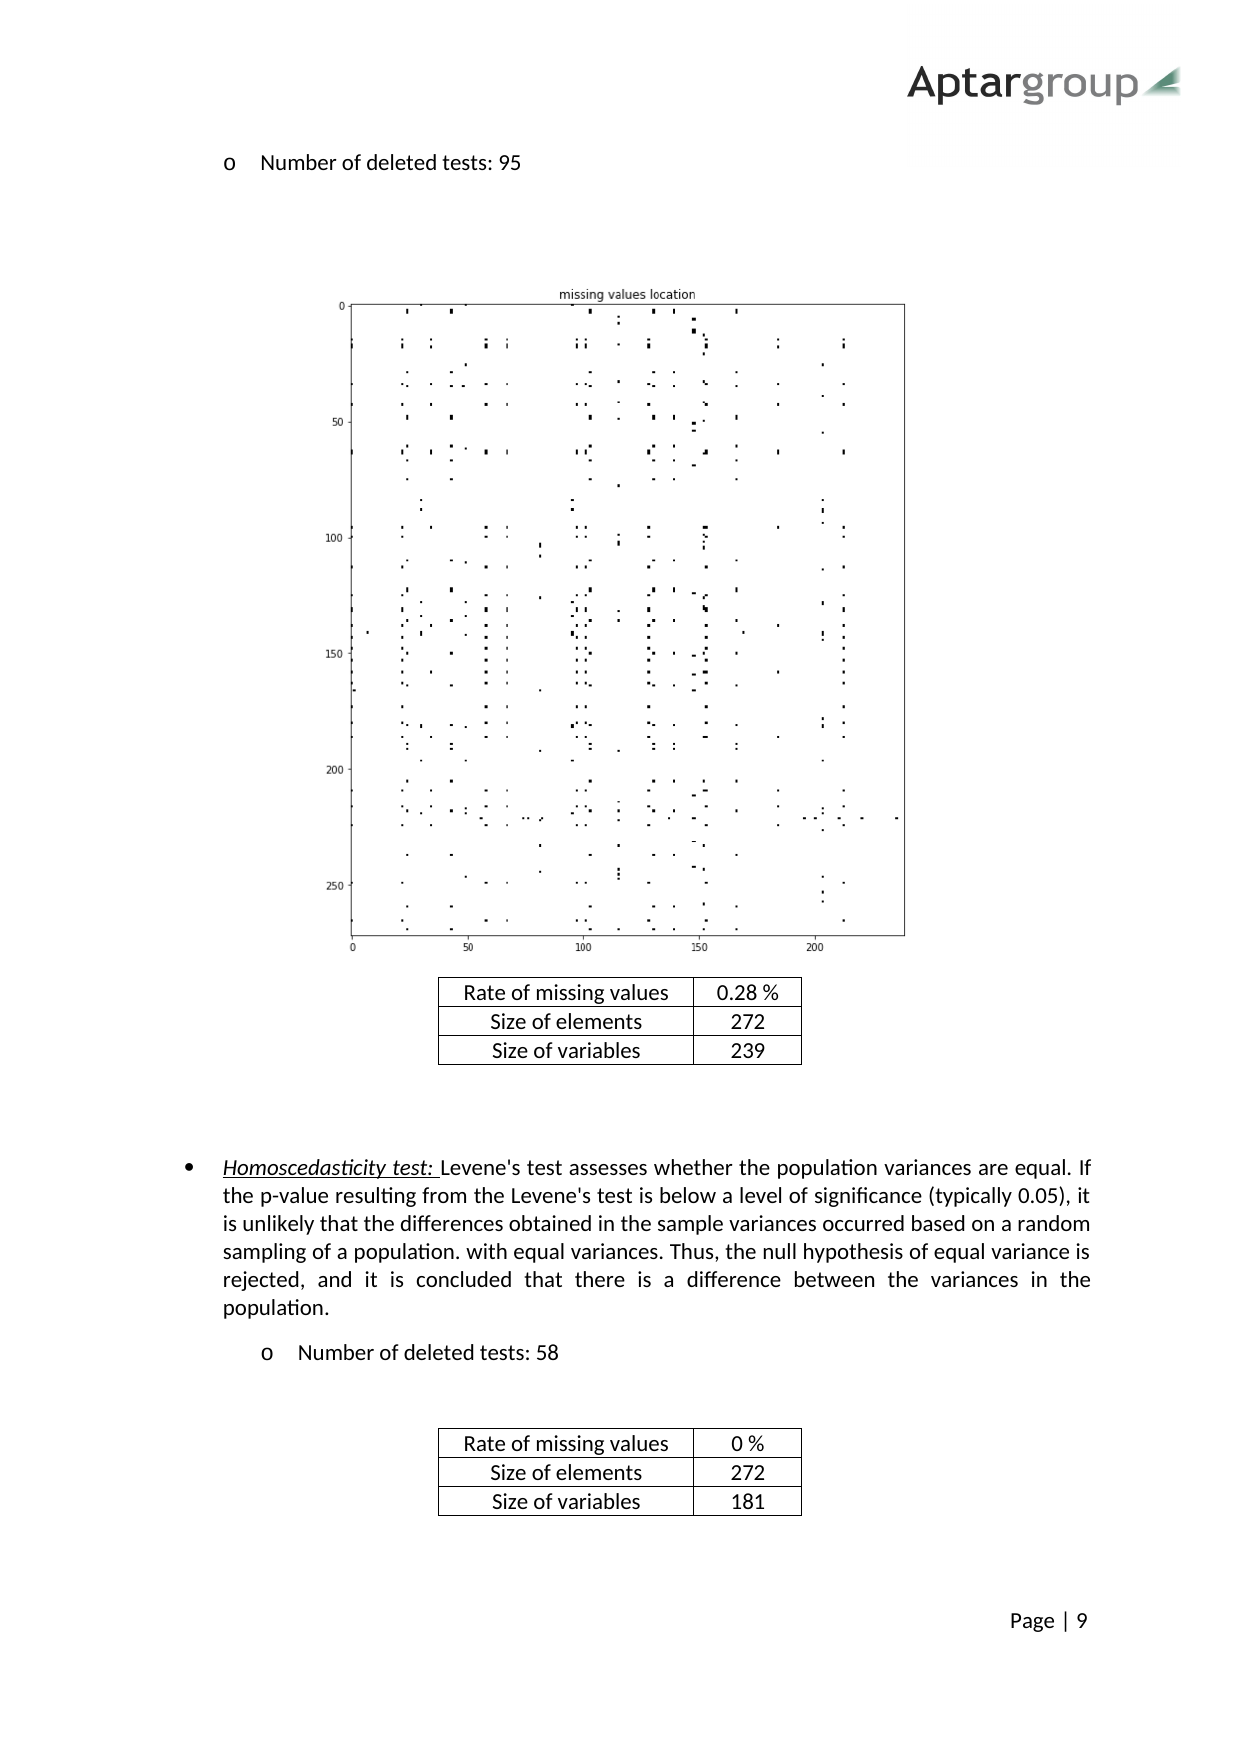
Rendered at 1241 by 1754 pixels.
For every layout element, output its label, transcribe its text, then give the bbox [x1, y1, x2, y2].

table_cell 272 [694, 1007, 801, 1035]
table_header Rate of missing values [439, 1429, 693, 1457]
table_cell 272 [694, 1458, 801, 1486]
list Number of deleted tests: 58 [260, 1338, 1093, 1367]
table_cell 239 [694, 1036, 801, 1064]
table_cell Size of variables [439, 1036, 693, 1064]
list Homoscedasticity test: Levene's test assesses whether the population variances are equal. If the p-value resulting from the Levene's test is below a level of significance (typically 0.05), it is unlikely that the differences obtained in the sample variances occurred based on a random sampling of a population. with equal variances. Thus, the null hypothesis of equal variance is rejected, and it is concluded that there is a difference between the variances in the population. [185, 1153, 1093, 1321]
table_cell Size of elements [439, 1458, 693, 1486]
table_header 0 % [694, 1429, 801, 1457]
table_cell Size of variables [439, 1487, 693, 1515]
list Number of deleted tests: 95 [223, 148, 1093, 177]
table_header 0.28 % [694, 978, 801, 1006]
table_cell Size of elements [439, 1007, 693, 1035]
table_header Rate of missing values [439, 978, 693, 1006]
table_cell 181 [694, 1487, 801, 1515]
